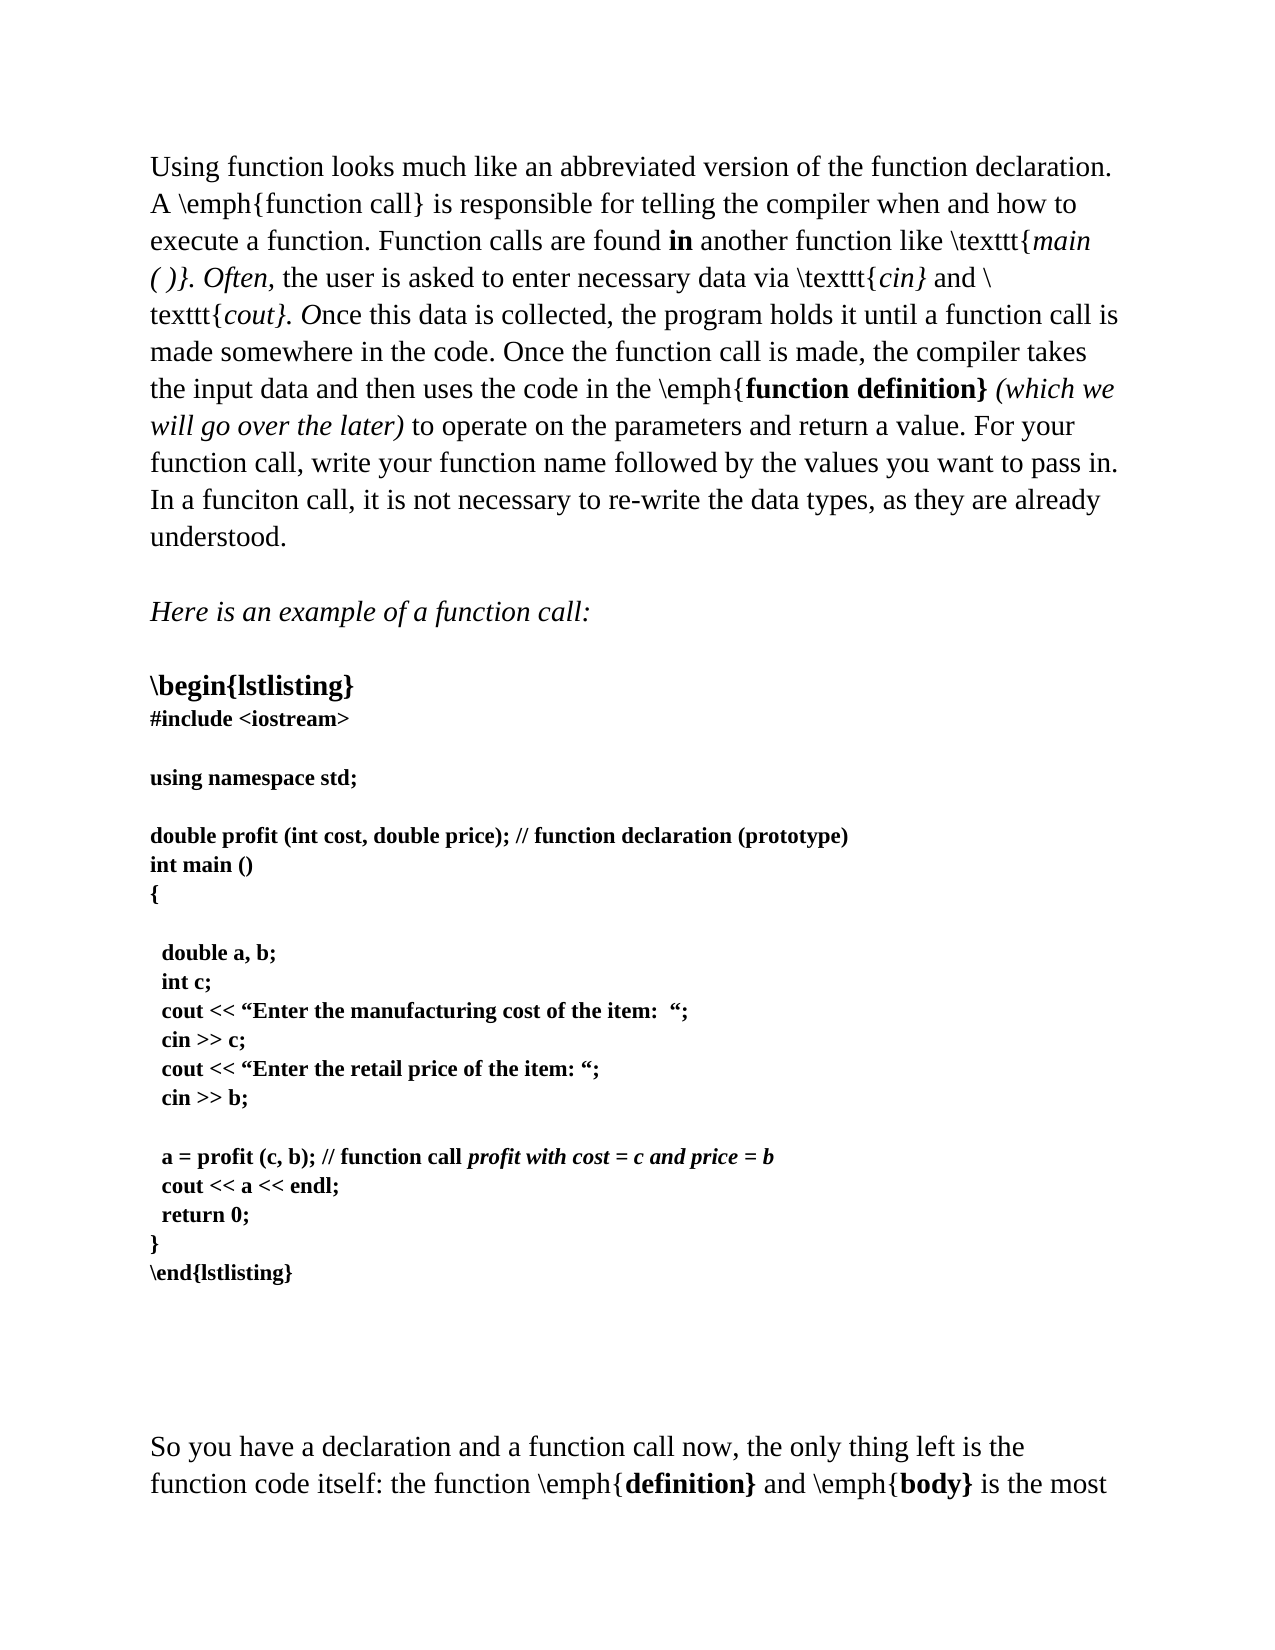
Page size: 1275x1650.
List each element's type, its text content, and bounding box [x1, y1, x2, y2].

text \end{lstlisting} [150, 1260, 1125, 1286]
text return 0; [150, 1202, 1125, 1227]
text \begin{lstlisting} [150, 669, 1125, 701]
text cout << “Enter the manufacturing cost of the item: “; [150, 998, 1125, 1023]
text Using function looks much like an abbreviated version of the function declaration. A \emph{function call} is responsible for telling the compiler when and how to execute a function. Function calls are found in another function like \texttt{main ( )}. Often, the user is asked to enter necessary data via \texttt{cin} and \texttt{cout}. Once this data is collected, the program holds it until a function call is made somewhere in the code. Once the function call is made, the compiler takes the input data and then uses the code in the \emph{function definition} (which we will go over the later) to operate on the parameters and return a value. For your function call, write your function name followed by the values you want to pass in. In a funciton call, it is not necessary to re-write the data types, as they are already understood. [150, 150, 1125, 553]
text double profit (int cost, double price); // function declaration (prototype) [150, 823, 1125, 848]
text Here is an example of a function call: [150, 595, 1125, 627]
text cin >> c; [150, 1027, 1125, 1052]
text } [150, 1231, 1125, 1257]
text #include <iostream> [150, 706, 1125, 732]
text { [150, 881, 1125, 907]
text a = profit (c, b); // function call profit with cost = c and price = b [150, 1144, 1125, 1169]
text using namespace std; [150, 764, 1125, 790]
text cout << “Enter the retail price of the item: “; [150, 1056, 1125, 1082]
text cin >> b; [150, 1085, 1125, 1111]
text So you have a declaration and a function call now, the only thing left is the function code itself: the function \emph{definition} and \emph{body} is the most [150, 1430, 1125, 1499]
text int main () [150, 852, 1125, 877]
text double a, b; [150, 939, 1125, 965]
text cout << a << endl; [150, 1173, 1125, 1198]
text int c; [150, 969, 1125, 994]
